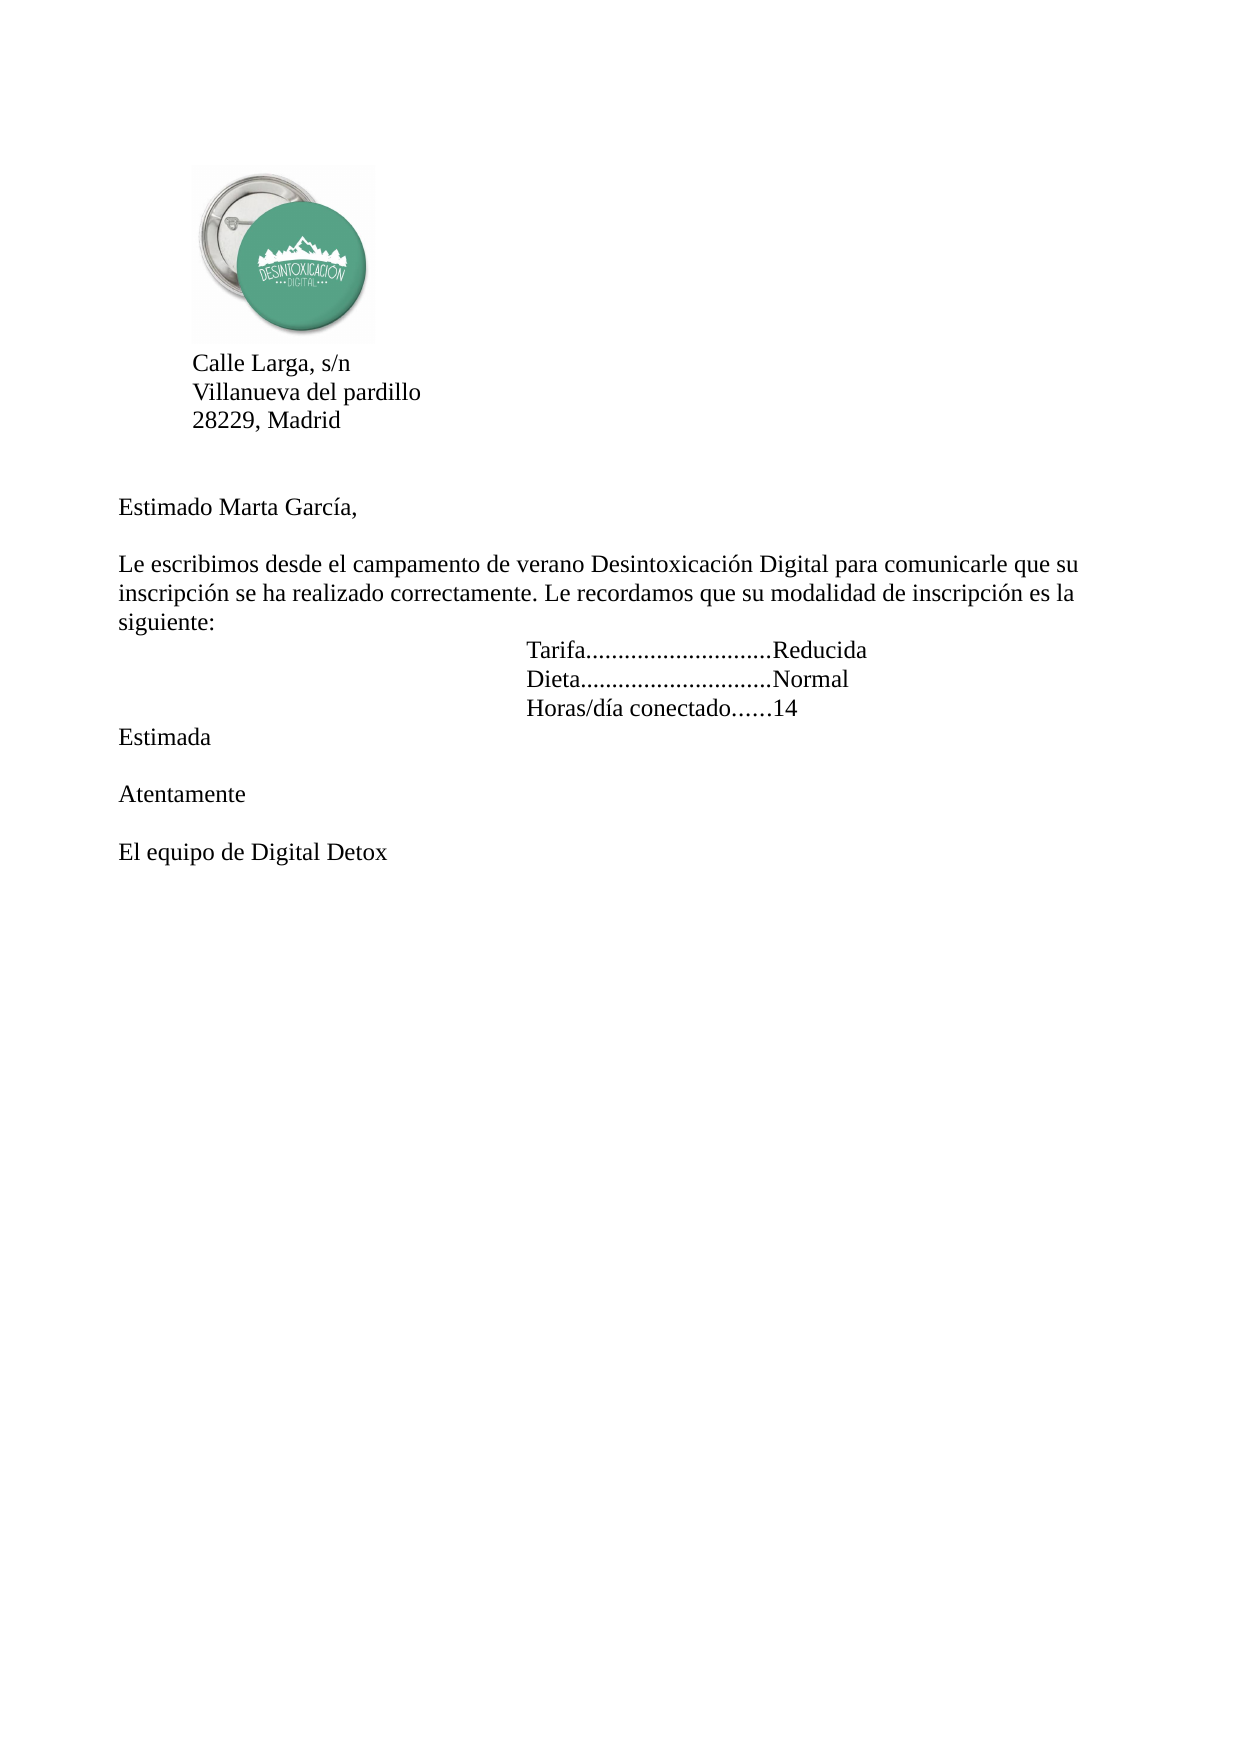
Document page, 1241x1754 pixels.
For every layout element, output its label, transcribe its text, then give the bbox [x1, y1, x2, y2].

text 28229, Madrid [118, 406, 1122, 434]
text Atentamente [118, 779, 1122, 808]
text Estimada [118, 722, 1122, 751]
text inscripción se ha realizado correctamente. Le recordamos que su modalidad de inscripción es la [118, 578, 1122, 607]
text Le escribimos desde el campamento de verano Desintoxicación Digital para comunicarle que su [118, 549, 1122, 578]
text siguiente: [118, 607, 1122, 636]
text Tarifa Reducida [118, 636, 1122, 664]
text Estimado Marta García, [118, 492, 1122, 521]
text Horas/día conectado 14 [118, 693, 1122, 722]
text Villanueva del pardillo [118, 377, 1122, 406]
text El equipo de Digital Detox [118, 837, 1122, 866]
text Dieta Normal [118, 664, 1122, 693]
text Calle Larga, s/n [118, 348, 1122, 377]
picture [191, 165, 376, 344]
